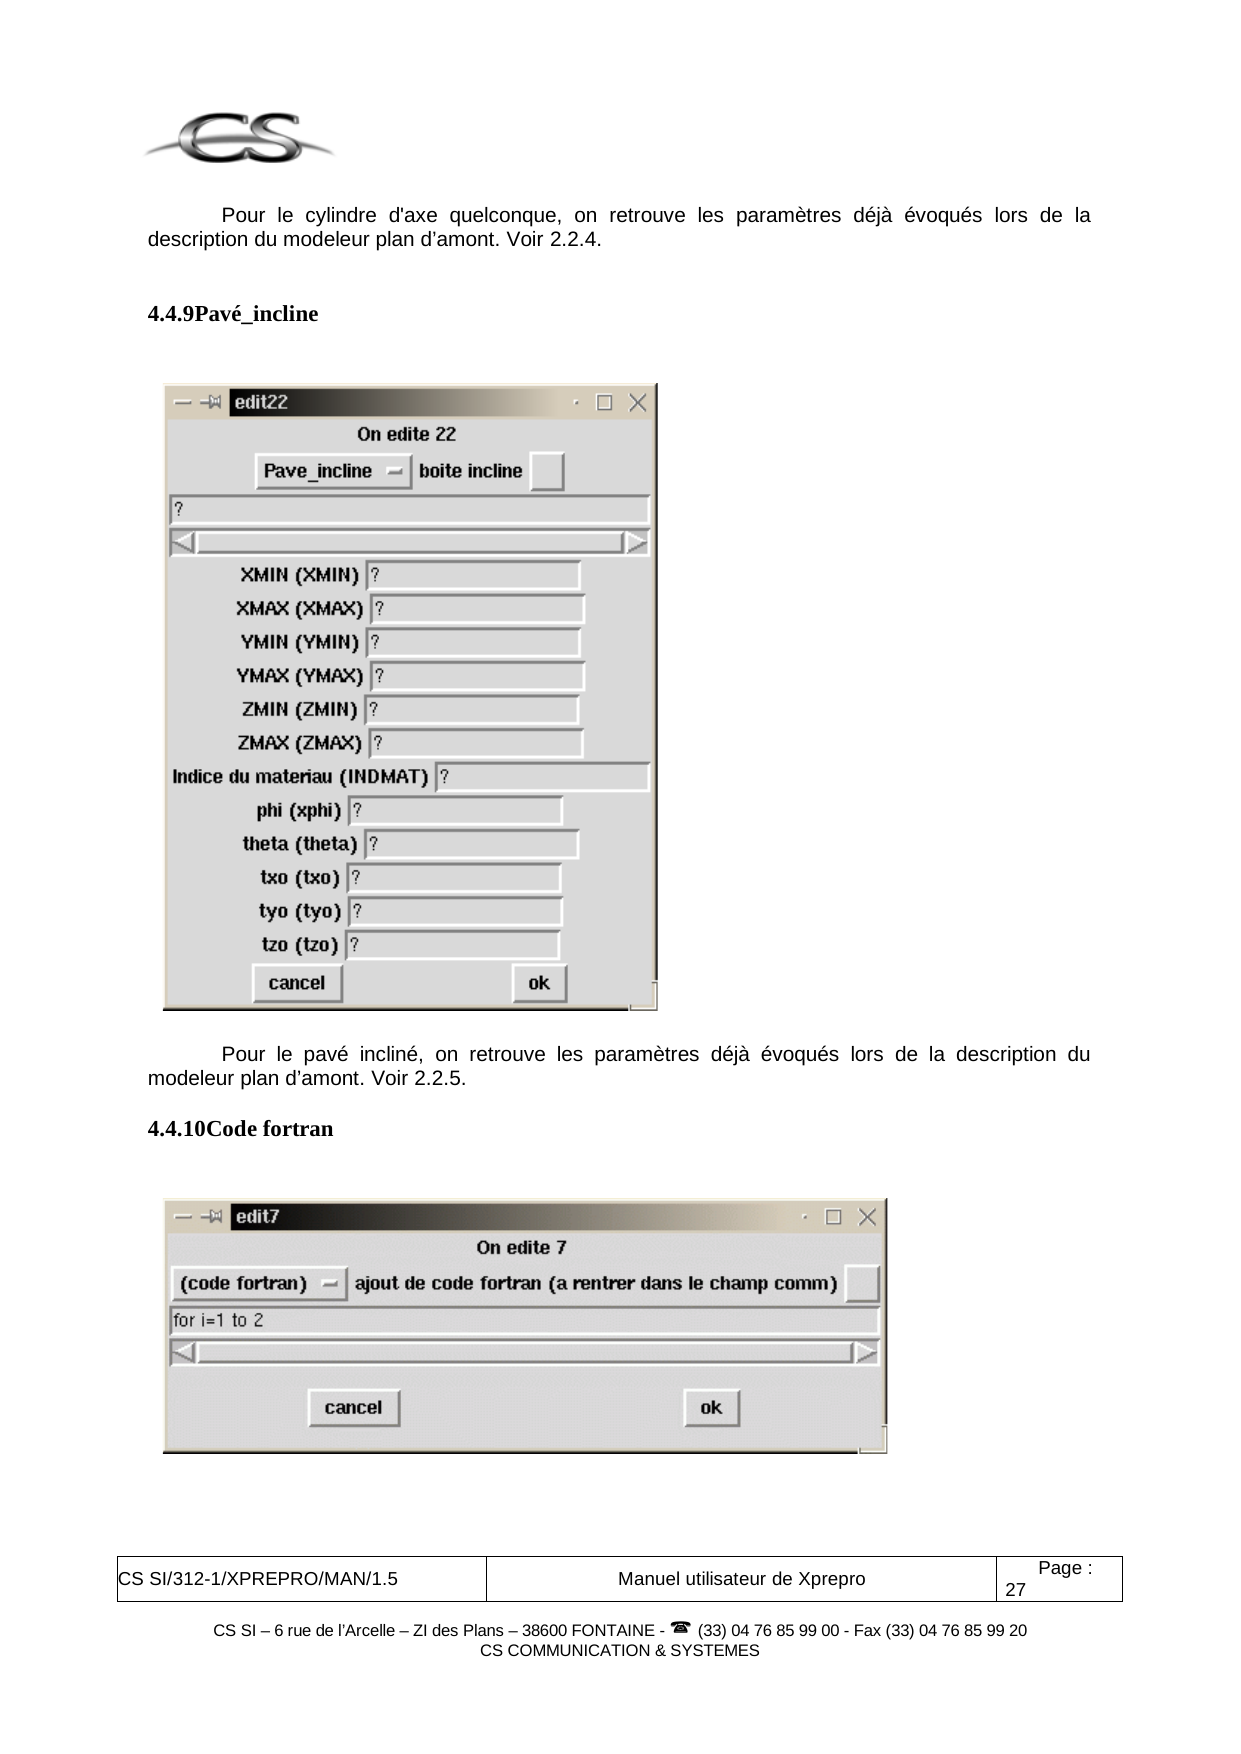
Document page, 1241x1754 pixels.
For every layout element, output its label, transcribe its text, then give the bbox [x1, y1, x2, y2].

text Pour le cylindre d'axe quelconque, on retrouve les paramètres déjà évoqués lors de la description du modeleur plan d’amont. Voir 2.2.4. [148, 203, 1092, 251]
text Pour le pavé incliné, on retrouve les paramètres déjà évoqués lors de la description du modeleur plan d’amont. Voir 2.2.5. [148, 1042, 1092, 1090]
picture [162, 1198, 888, 1454]
subtitle Pavé_incline [148, 300, 1092, 327]
subtitle Code fortran [148, 1115, 1092, 1142]
picture [162, 383, 658, 1011]
picture [133, 106, 350, 172]
